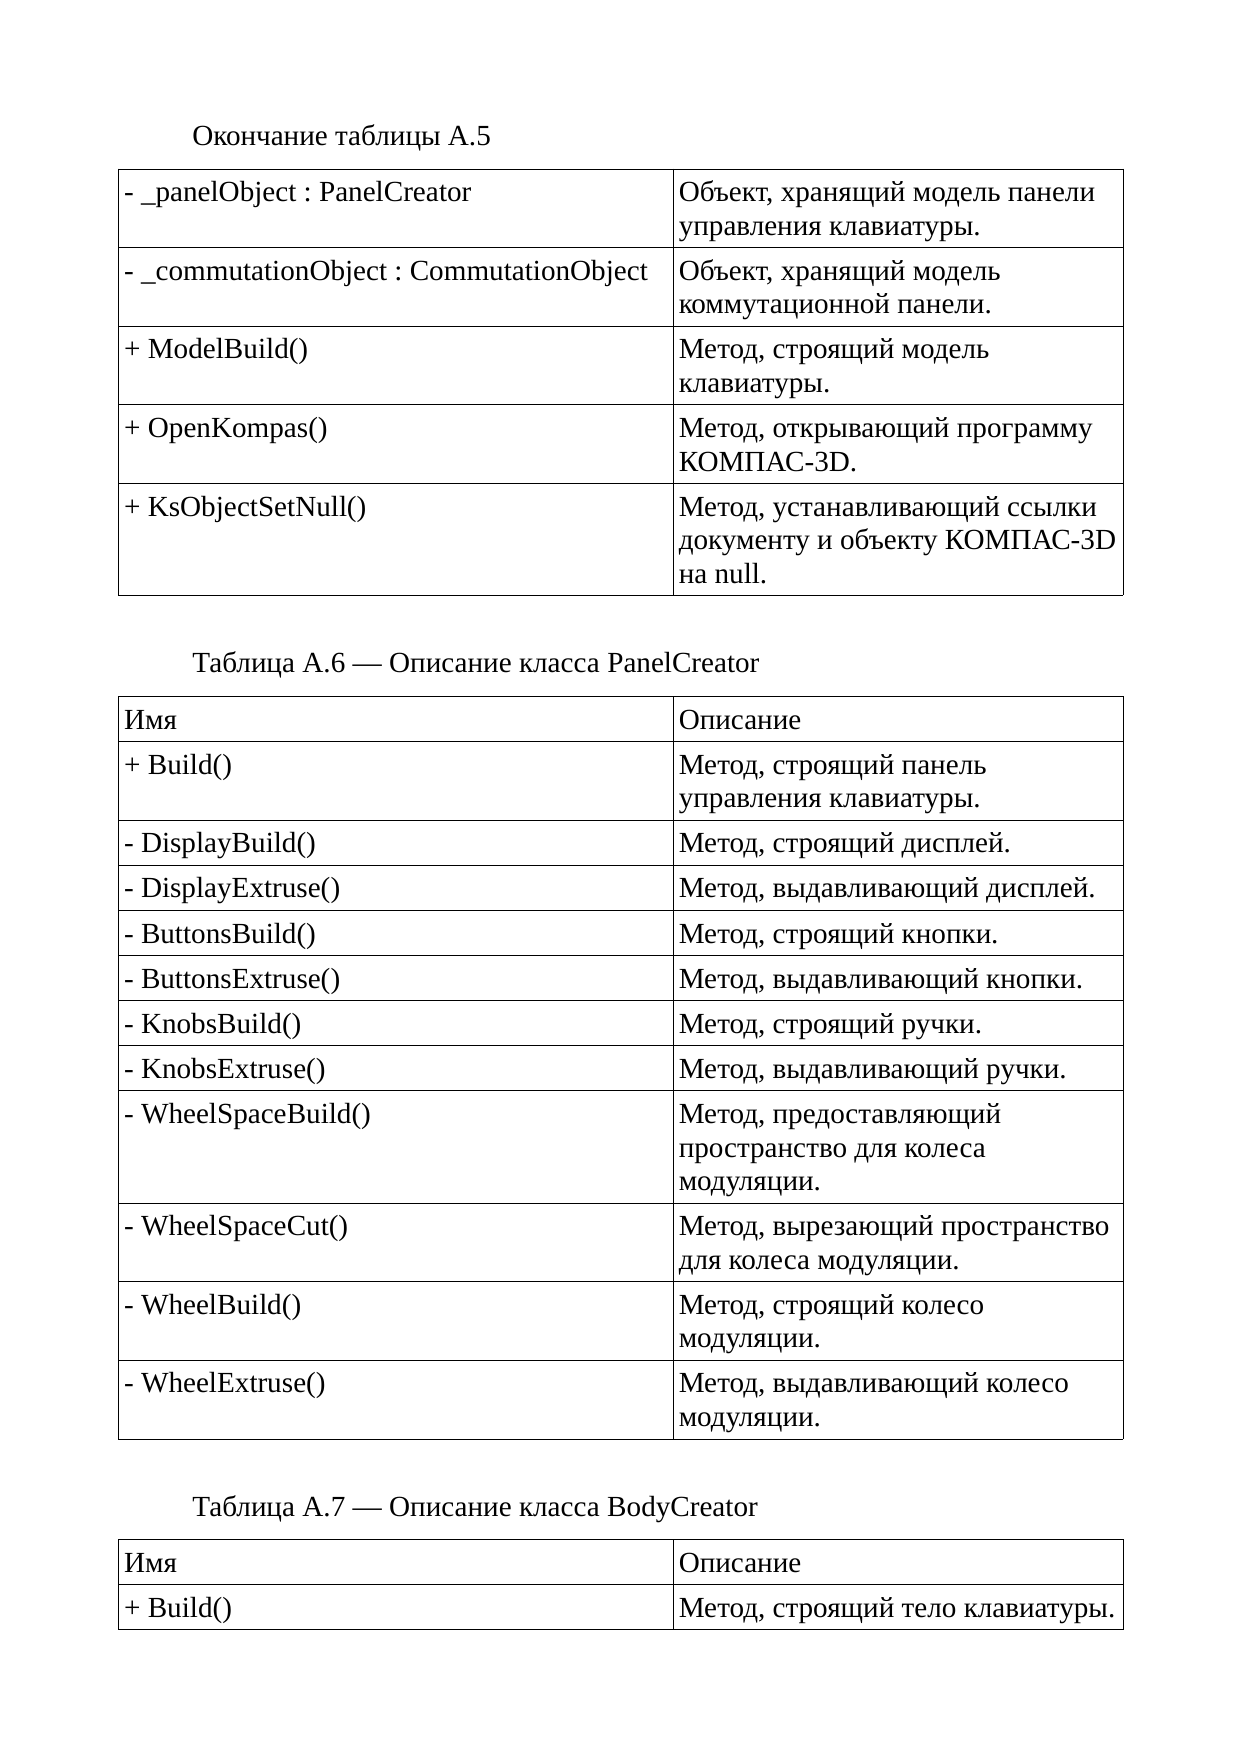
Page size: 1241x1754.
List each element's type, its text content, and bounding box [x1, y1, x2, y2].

table_cell Метод, открывающий программу КОМПАС-3D. [674, 405, 1123, 483]
table_cell - KnobsBuild() [119, 1001, 673, 1045]
table_header Описание [674, 1540, 1123, 1584]
text Таблица А.7 — Описание класса BodyCreator [118, 1489, 1122, 1522]
table_cell Метод, строящий дисплей. [674, 821, 1123, 865]
table_cell + Build() [119, 742, 673, 820]
table_cell + KsObjectSetNull() [119, 484, 673, 595]
table_cell + ModelBuild() [119, 327, 673, 404]
table_cell - KnobsExtruse() [119, 1046, 673, 1090]
table_cell - WheelExtruse() [119, 1361, 673, 1438]
table_cell Метод, строящий тело клавиатуры. [674, 1585, 1123, 1629]
table_header - _panelObject : PanelCreator [119, 170, 673, 247]
table_header Имя [119, 1540, 673, 1584]
table_cell Метод, выдавливающий колесо модуляции. [674, 1361, 1123, 1438]
table_cell Метод, предоставляющий пространство для колеса модуляции. [674, 1091, 1123, 1202]
table_cell - ButtonsBuild() [119, 911, 673, 955]
table_cell Метод, строящий ручки. [674, 1001, 1123, 1045]
table_cell Метод, вырезающий пространство для колеса модуляции. [674, 1204, 1123, 1281]
table_cell - ButtonsExtruse() [119, 956, 673, 1000]
table_cell Метод, выдавливающий ручки. [674, 1046, 1123, 1090]
text Таблица А.6 — Описание класса PanelCreator [118, 646, 1122, 679]
table_cell Метод, строящий колесо модуляции. [674, 1282, 1123, 1360]
table_cell - WheelBuild() [119, 1282, 673, 1360]
table_cell - WheelSpaceCut() [119, 1204, 673, 1281]
text Окончание таблицы А.5 [118, 118, 1122, 152]
table_cell + Build() [119, 1585, 673, 1629]
table_cell Метод, устанавливающий ссылки документу и объекту КОМПАС-3D на null. [674, 484, 1123, 595]
table_header Объект, хранящий модель панели управления клавиатуры. [674, 170, 1123, 247]
table_cell Метод, выдавливающий дисплей. [674, 866, 1123, 910]
table_cell Метод, строящий панель управления клавиатуры. [674, 742, 1123, 820]
table_cell Метод, выдавливающий кнопки. [674, 956, 1123, 1000]
table_cell Метод, строящий модель клавиатуры. [674, 327, 1123, 404]
table_cell - DisplayExtruse() [119, 866, 673, 910]
table_cell + OpenKompas() [119, 405, 673, 483]
table_cell - WheelSpaceBuild() [119, 1091, 673, 1202]
table_cell - DisplayBuild() [119, 821, 673, 865]
table_header Описание [674, 697, 1123, 741]
table_cell Метод, строящий кнопки. [674, 911, 1123, 955]
table_cell Объект, хранящий модель коммутационной панели. [674, 248, 1123, 326]
table_cell - _commutationObject : CommutationObject [119, 248, 673, 326]
table_header Имя [119, 697, 673, 741]
